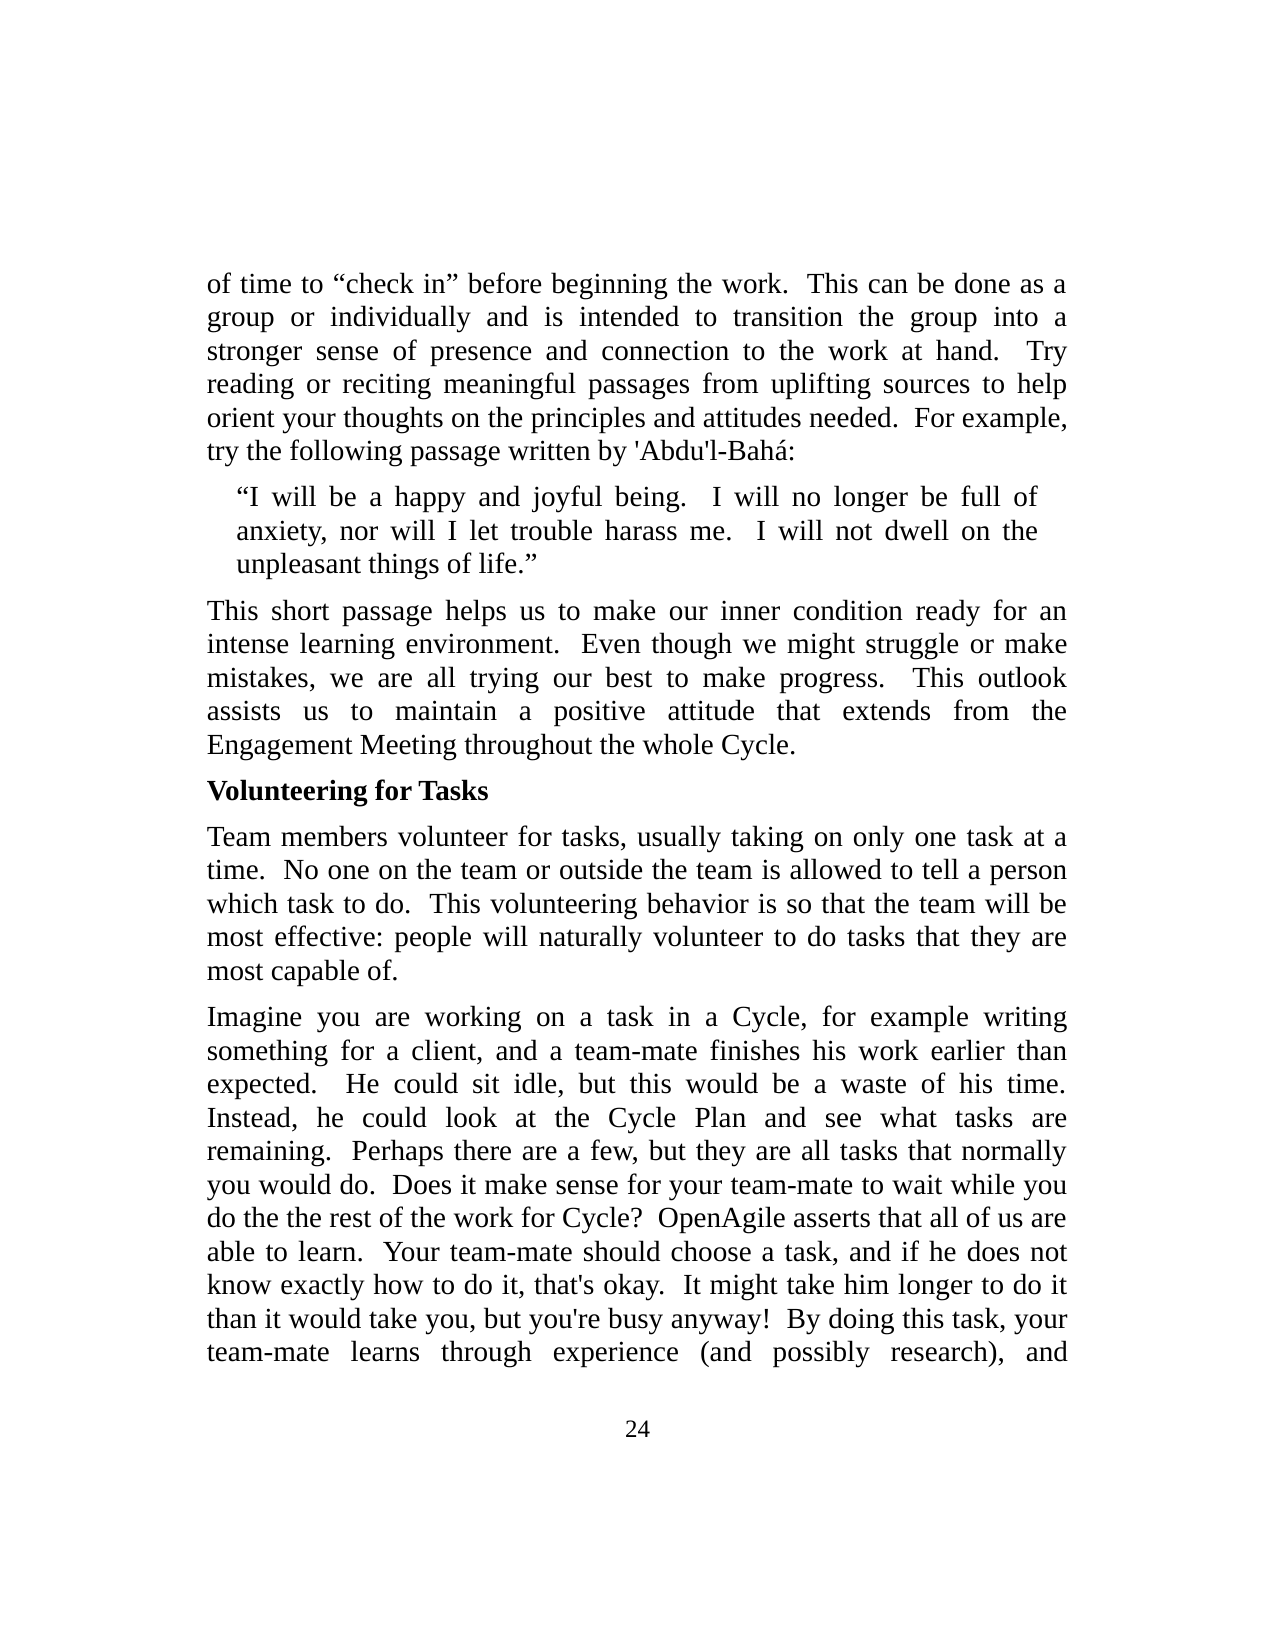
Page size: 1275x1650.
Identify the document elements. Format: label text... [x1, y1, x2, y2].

text Volunteering for Tasks [207, 773, 1068, 806]
text This short passage helps us to make our inner condition ready for an intense learning environment. Even though we might struggle or make mistakes, we are all trying our best to make progress. This outlook assists us to maintain a positive attitude that extends from the Engagement Meeting throughout the whole Cycle. [207, 593, 1068, 760]
text of time to “check in” before beginning the work. This can be done as a group or individually and is intended to transition the group into a stronger sense of presence and connection to the work at hand. Try reading or reciting meaningful passages from uplifting sources to help orient your thoughts on the principles and attitudes needed. For example, try the following passage written by 'Abdu'l-Bahá: [207, 266, 1068, 467]
text Team members volunteer for tasks, usually taking on only one task at a time. No one on the team or outside the team is allowed to tell a person which task to do. This volunteering behavior is so that the team will be most effective: people will naturally volunteer to do tasks that they are most capable of. [207, 819, 1068, 987]
text “I will be a happy and joyful being. I will no longer be full of anxiety, nor will I let trouble harass me. I will not dwell on the unpleasant things of life.” [236, 479, 1039, 580]
text Imagine you are working on a task in a Cycle, for example writing something for a client, and a team-mate finishes his work earlier than expected. He could sit idle, but this would be a waste of his time. Instead, he could look at the Cycle Plan and see what tasks are remaining. Perhaps there are a few, but they are all tasks that normally you would do. Does it make sense for your team-mate to wait while you do the the rest of the work for Cycle? OpenAgile asserts that all of us are able to learn. Your team-mate should choose a task, and if he does not know exactly how to do it, that's okay. It might take him longer to do it than it would take you, but you're busy anyway! By doing this task, your team-mate learns through experience (and possibly research), and [207, 999, 1068, 1368]
